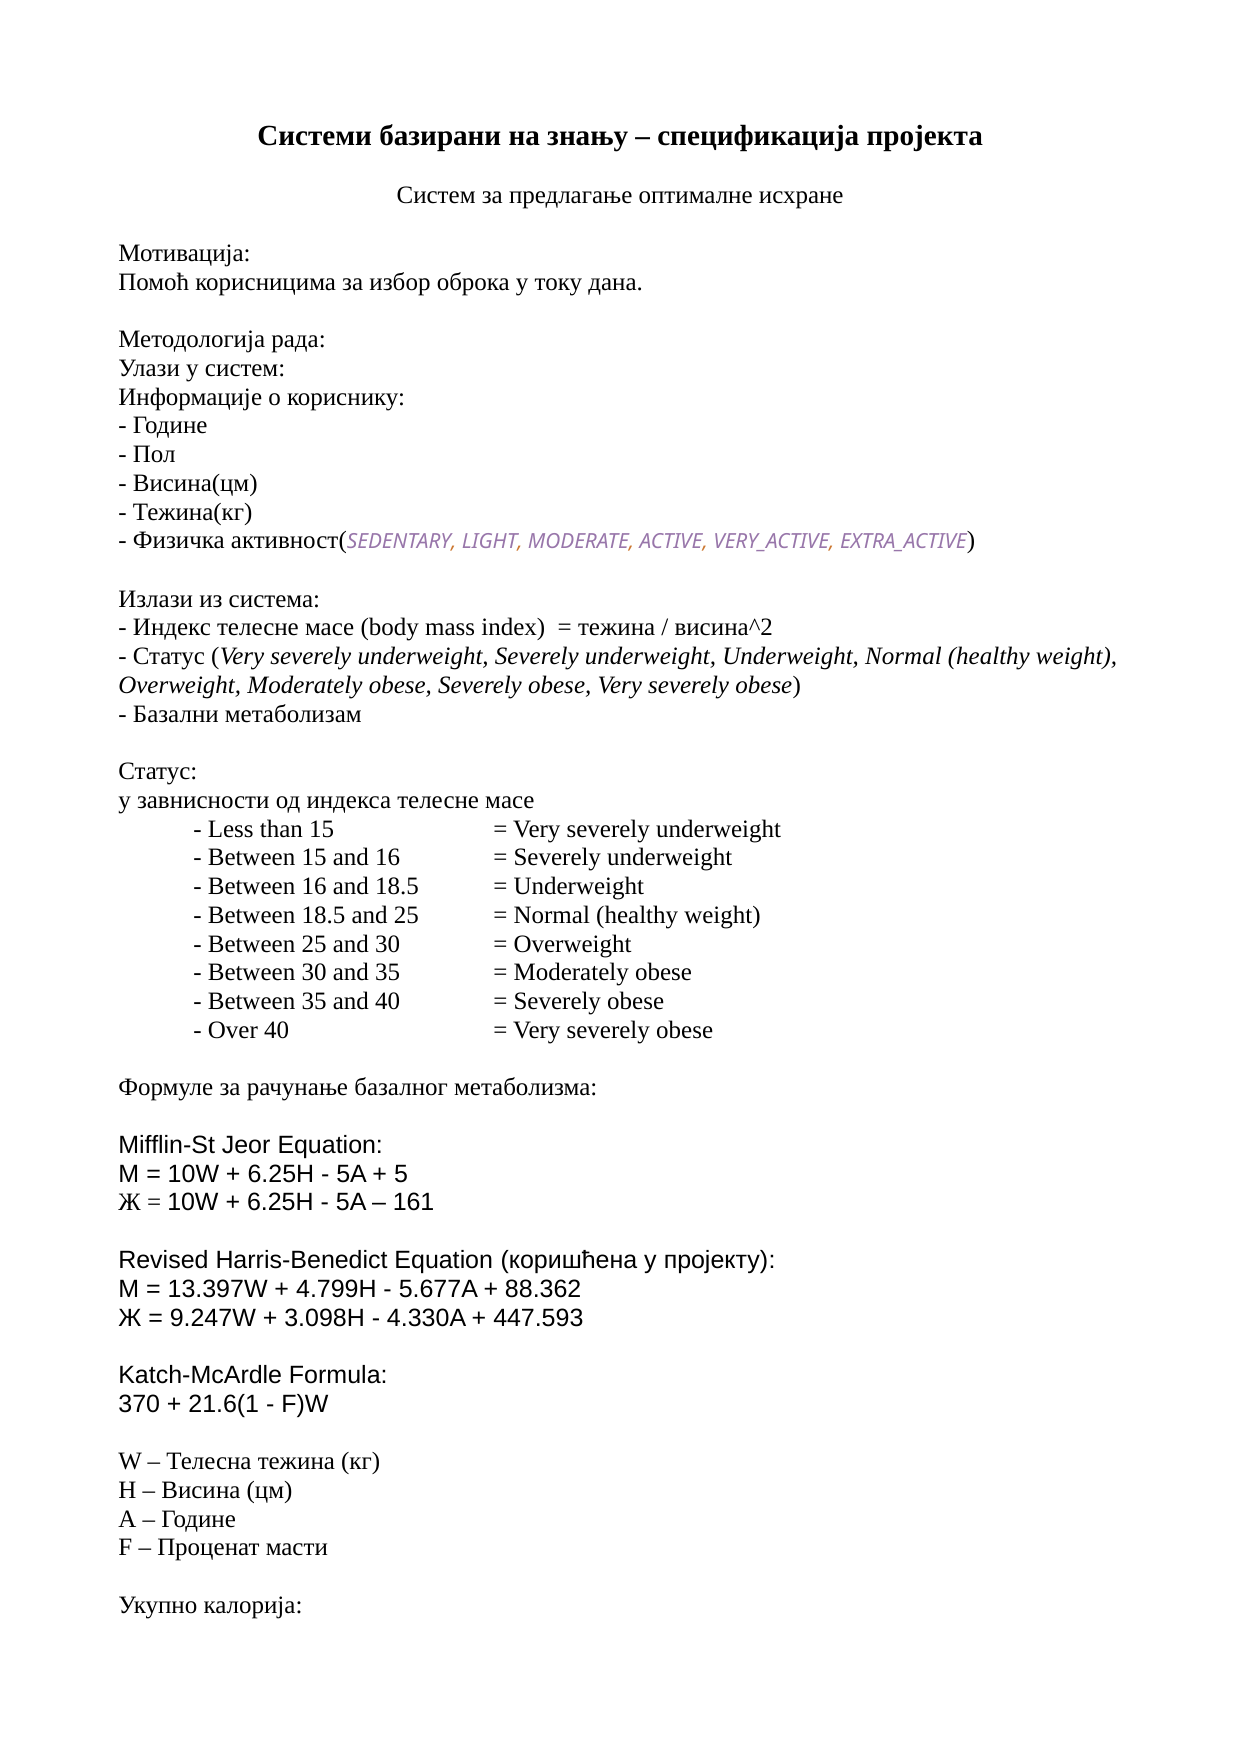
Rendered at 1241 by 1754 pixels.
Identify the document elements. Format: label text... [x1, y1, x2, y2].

text Систем за предлагање оптималне исхране [118, 180, 1122, 209]
text Mifflin-St Jeor Equation: [118, 1130, 1122, 1159]
text Системи базирани на знању – спецификација пројекта [118, 118, 1122, 152]
text Помоћ корисницима за избор оброка у току дана. [118, 267, 1122, 295]
text - Статус (Very severely underweight, Severely underweight, Underweight, Normal (healthy weight), Overweight, Moderately obese, Severely obese, Very severely obese) [118, 641, 1122, 699]
text - Индекс телесне масе (body mass index) = тежина / висина^2 [118, 612, 1122, 641]
text - Between 18.5 and 25 = Normal (healthy weight) [118, 900, 1122, 929]
text у завнисности од индекса телесне масе [118, 785, 1122, 814]
text - Between 16 and 18.5 = Underweight [118, 871, 1122, 900]
text - Between 25 and 30 = Overweight [118, 929, 1122, 957]
text Излази из система: [118, 584, 1122, 612]
text - Физичка активност(SEDENTARY, LIGHT, MODERATE, ACTIVE, VERY_ACTIVE, EXTRA_ACTIVE) [118, 525, 1122, 555]
text 370 + 21.6(1 - F)W [118, 1389, 1122, 1417]
text Ж = 9.247W + 3.098H - 4.330A + 447.593 [118, 1302, 1122, 1331]
text Katch-McArdle Formula: [118, 1360, 1122, 1389]
text - Тежина(кг) [118, 497, 1122, 525]
text - Between 15 and 16 = Severely underweight [118, 842, 1122, 871]
text Формуле за рачунање базалног метаболизма: [118, 1072, 1122, 1101]
text - Less than 15 = Very severely underweight [118, 814, 1122, 842]
text - Године [118, 410, 1122, 439]
text - Базални метаболизам [118, 699, 1122, 727]
text М = 13.397W + 4.799H - 5.677A + 88.362 [118, 1274, 1122, 1302]
text Revised Harris-Benedict Equation (коришћена у пројекту): [118, 1245, 1122, 1274]
text А – Године [118, 1504, 1122, 1532]
text W – Телесна тежина (кг) [118, 1446, 1122, 1475]
text Информације о кориснику: [118, 382, 1122, 410]
text - Пол [118, 439, 1122, 468]
text Методологија рада: [118, 324, 1122, 353]
text F – Проценат масти [118, 1532, 1122, 1590]
text М = 10W + 6.25H - 5A + 5 [118, 1159, 1122, 1187]
text - Over 40 = Very severely obese [118, 1015, 1122, 1044]
text - Between 35 and 40 = Severely obese [118, 986, 1122, 1015]
text - Between 30 and 35 = Moderately obese [118, 957, 1122, 986]
text Ж = 10W + 6.25H - 5A – 161 [118, 1187, 1122, 1216]
text H – Висина (цм) [118, 1475, 1122, 1504]
text Улази у систем: [118, 353, 1122, 382]
text Мотивација: [118, 238, 1122, 267]
text - Висина(цм) [118, 468, 1122, 497]
text Статус: [118, 756, 1122, 785]
text Укупно калорија: [118, 1590, 1122, 1619]
